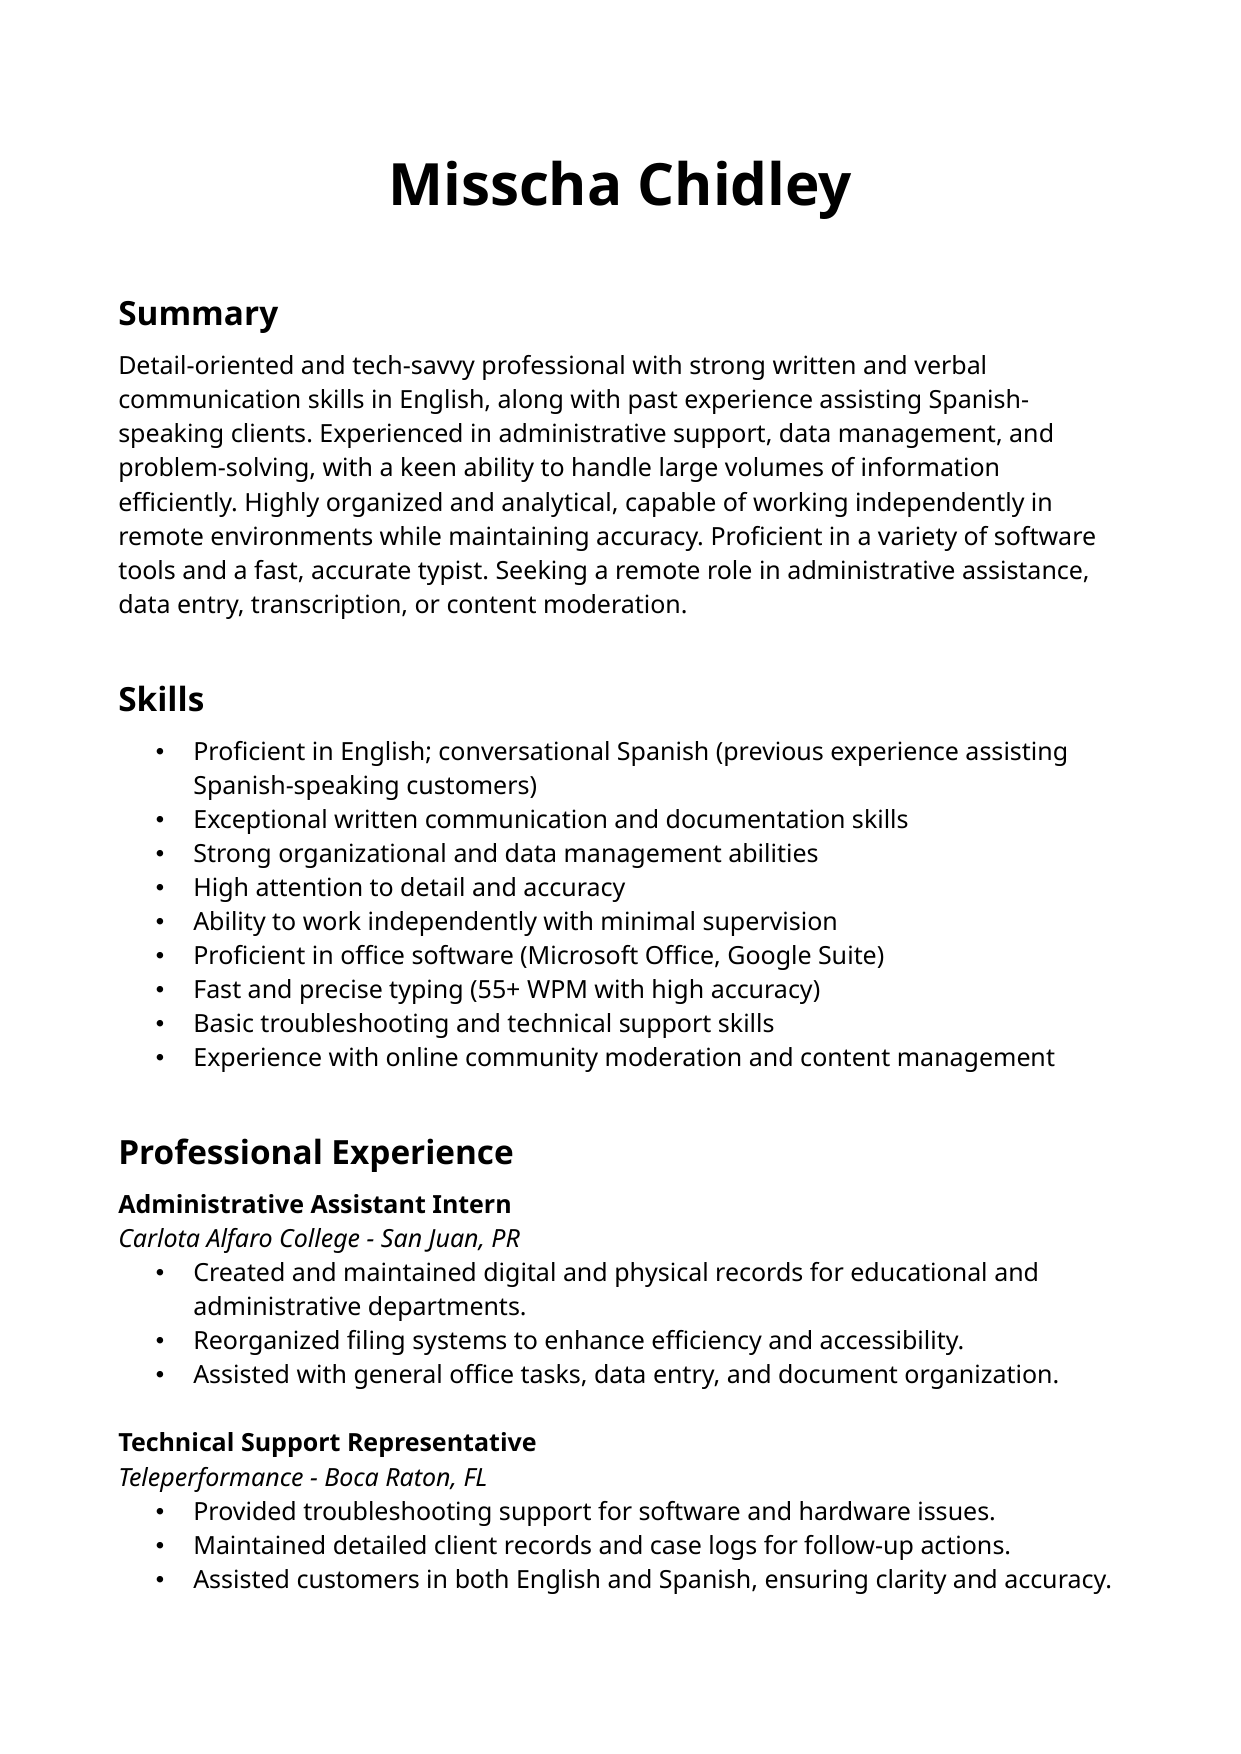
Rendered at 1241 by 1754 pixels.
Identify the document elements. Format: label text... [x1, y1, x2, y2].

list High attention to detail and accuracy [156, 869, 1122, 903]
list Exceptional written communication and documentation skills [156, 801, 1122, 835]
list Reorganized filing systems to enhance efficiency and accessibility. [156, 1323, 1122, 1357]
list Fast and precise typing (55+ WPM with high accuracy) [156, 972, 1122, 1006]
list Basic troubleshooting and technical support skills [156, 1006, 1122, 1040]
list Proficient in English; conversational Spanish (previous experience assisting Spanish-speaking customers) [156, 733, 1122, 801]
list Ability to work independently with minimal supervision [156, 903, 1122, 938]
subtitle Summary [118, 290, 1122, 335]
list Strong organizational and data management abilities [156, 835, 1122, 869]
text Carlota Alfaro College - San Juan, PR [118, 1221, 1122, 1255]
text Administrative Assistant Intern [118, 1187, 1122, 1221]
list Provided troubleshooting support for software and hardware issues. [156, 1493, 1122, 1527]
list Experience with online community moderation and content management [156, 1040, 1122, 1074]
list Created and maintained digital and physical records for educational and administrative departments. [156, 1255, 1122, 1323]
subtitle Skills [118, 675, 1122, 721]
text Detail-oriented and tech-savvy professional with strong written and verbal communication skills in English, along with past experience assisting Spanish-speaking clients. Experienced in administrative support, data management, and problem-solving, with a keen ability to handle large volumes of information efficiently. Highly organized and analytical, capable of working independently in remote environments while maintaining accuracy. Proficient in a variety of software tools and a fast, accurate typist. Seeking a remote role in administrative assistance, data entry, transcription, or content moderation. [118, 348, 1122, 620]
list Maintained detailed client records and case logs for follow-up actions. [156, 1527, 1122, 1561]
text Teleperformance - Boca Raton, FL [118, 1459, 1122, 1493]
list Proficient in office software (Microsoft Office, Google Suite) [156, 938, 1122, 972]
text Technical Support Representative [118, 1425, 1122, 1459]
list Assisted with general office tasks, data entry, and document organization. [156, 1357, 1122, 1391]
list Assisted customers in both English and Spanish, ensuring clarity and accuracy. [156, 1561, 1122, 1595]
title Misscha Chidley [118, 143, 1122, 223]
subtitle Professional Experience [118, 1129, 1122, 1174]
